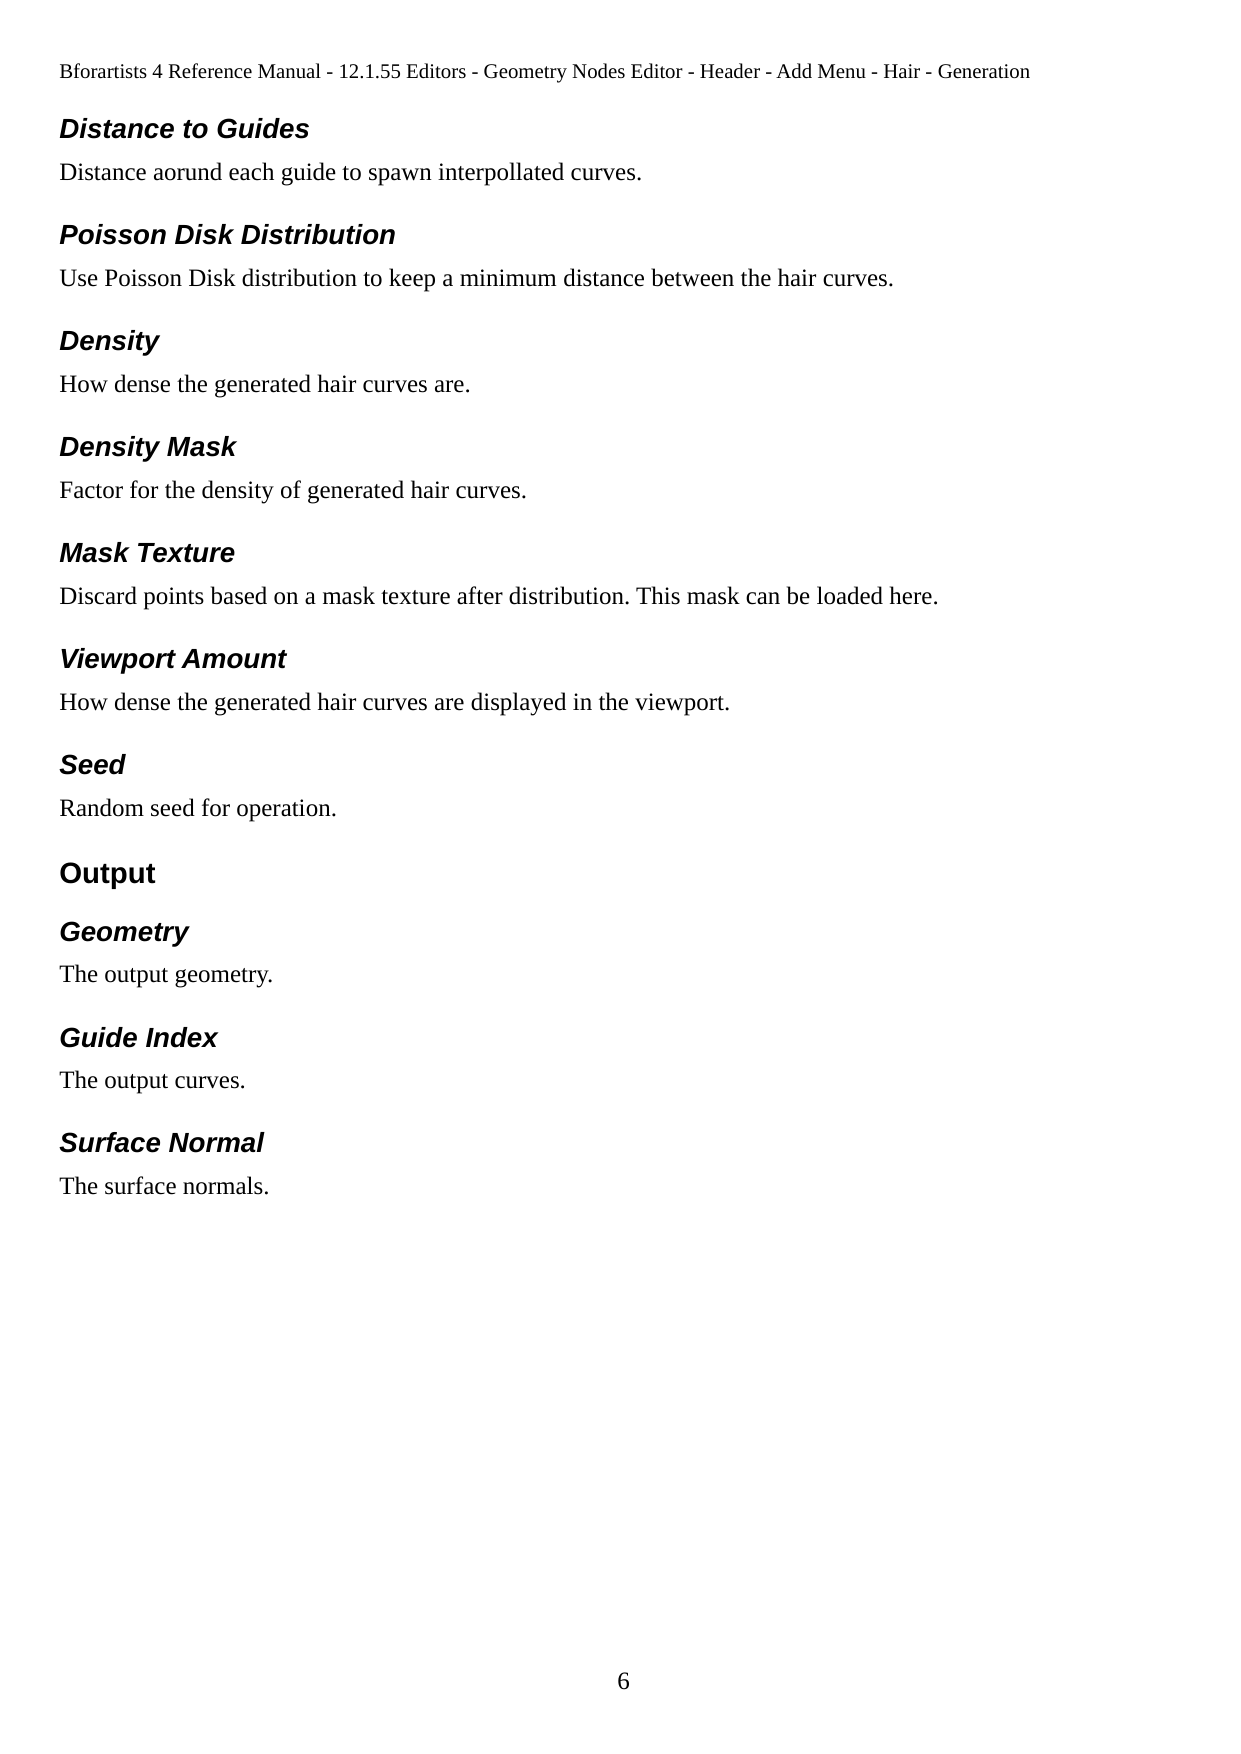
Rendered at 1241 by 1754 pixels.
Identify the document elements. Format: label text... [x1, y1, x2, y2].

text The output geometry. [59, 959, 1181, 988]
text How dense the generated hair curves are. [59, 369, 1181, 398]
subtitle Guide Index [59, 1021, 1181, 1053]
subtitle Viewport Amount [59, 642, 1181, 674]
text Discard points based on a mask texture after distribution. This mask can be loaded here. [59, 581, 1181, 609]
subtitle Output [59, 856, 1181, 890]
subtitle Poisson Disk Distribution [59, 218, 1181, 250]
text Distance aorund each guide to spawn interpollated curves. [59, 157, 1181, 186]
subtitle Mask Texture [59, 536, 1181, 568]
subtitle Seed [59, 748, 1181, 780]
text Random seed for operation. [59, 793, 1181, 821]
subtitle Surface Normal [59, 1127, 1181, 1159]
text How dense the generated hair curves are displayed in the viewport. [59, 687, 1181, 715]
text The surface normals. [59, 1171, 1181, 1200]
subtitle Geometry [59, 915, 1181, 947]
text Use Poisson Disk distribution to keep a minimum distance between the hair curves. [59, 263, 1181, 292]
text Factor for the density of generated hair curves. [59, 475, 1181, 503]
subtitle Density [59, 324, 1181, 356]
subtitle Density Mask [59, 430, 1181, 462]
text The output curves. [59, 1065, 1181, 1094]
subtitle Distance to Guides [59, 113, 1181, 144]
